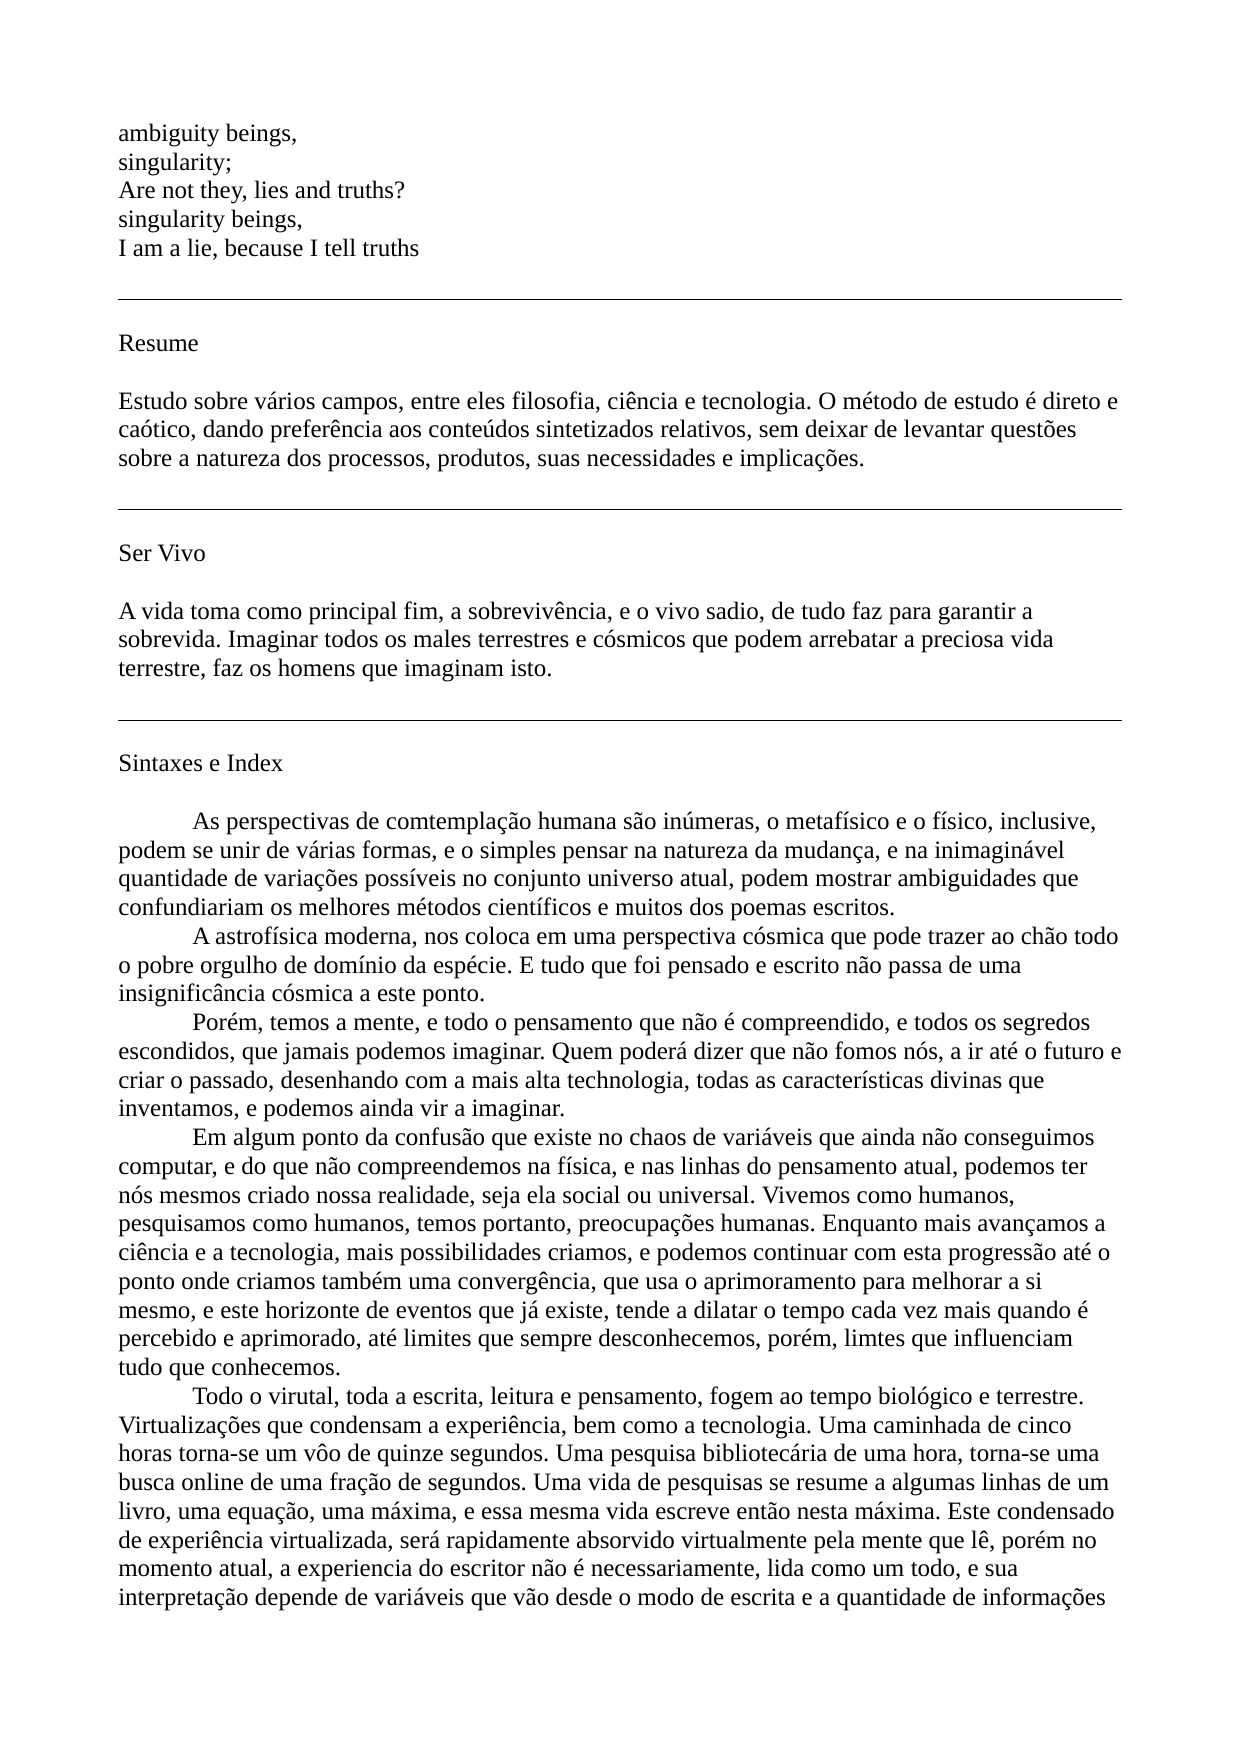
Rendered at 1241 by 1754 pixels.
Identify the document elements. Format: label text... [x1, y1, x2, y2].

text Em algum ponto da confusão que existe no chaos de variáveis que ainda não conseguimos computar, e do que não compreendemos na física, e nas linhas do pensamento atual, podemos ter nós mesmos criado nossa realidade, seja ela social ou universal. Vivemos como humanos, pesquisamos como humanos, temos portanto, preocupações humanas. Enquanto mais avançamos a ciência e a tecnologia, mais possibilidades criamos, e podemos continuar com esta progressão até o ponto onde criamos também uma convergência, que usa o aprimoramento para melhorar a si mesmo, e este horizonte de eventos que já existe, tende a dilatar o tempo cada vez mais quando é percebido e aprimorado, até limites que sempre desconhecemos, porém, limtes que influenciam tudo que conhecemos. [118, 1122, 1122, 1381]
text Porém, temos a mente, e todo o pensamento que não é compreendido, e todos os segredos escondidos, que jamais podemos imaginar. Quem poderá dizer que não fomos nós, a ir até o futuro e criar o passado, desenhando com a mais alta technologia, todas as características divinas que inventamos, e podemos ainda vir a imaginar. [118, 1007, 1122, 1122]
text ambiguity beings, [118, 118, 1122, 147]
text A astrofísica moderna, nos coloca em uma perspectiva cósmica que pode trazer ao chão todo o pobre orgulho de domínio da espécie. E tudo que foi pensado e escrito não passa de uma insignificância cósmica a este ponto. [118, 921, 1122, 1007]
text A vida toma como principal fim, a sobrevivência, e o vivo sadio, de tudo faz para garantir a sobrevida. Imaginar todos os males terrestres e cósmicos que podem arrebatar a preciosa vida terrestre, faz os homens que imaginam isto. [118, 596, 1122, 682]
text Todo o virutal, toda a escrita, leitura e pensamento, fogem ao tempo biológico e terrestre. Virtualizações que condensam a experiência, bem como a tecnologia. Uma caminhada de cinco horas torna-se um vôo de quinze segundos. Uma pesquisa bibliotecária de uma hora, torna-se uma busca online de uma fração de segundos. Uma vida de pesquisas se resume a algumas linhas de um livro, uma equação, uma máxima, e essa mesma vida escreve então nesta máxima. Este condensado de experiência virtualizada, será rapidamente absorvido virtualmente pela mente que lê, porém no momento atual, a experiencia do escritor não é necessariamente, lida como um todo, e sua interpretação depende de variáveis que vão desde o modo de escrita e a quantidade de informações [118, 1381, 1122, 1611]
text I am a lie, because I tell truths [118, 233, 1122, 262]
text Estudo sobre vários campos, entre eles filosofia, ciência e tecnologia. O método de estudo é direto e caótico, dando preferência aos conteúdos sintetizados relativos, sem deixar de levantar questões sobre a natureza dos processos, produtos, suas necessidades e implicações. [118, 386, 1122, 472]
text singularity; [118, 147, 1122, 176]
text Ser Vivo [118, 538, 1122, 567]
text singularity beings, [118, 204, 1122, 233]
text Resume [118, 328, 1122, 357]
text Are not they, lies and truths? [118, 176, 1122, 204]
text Sintaxes e Index [118, 748, 1122, 777]
text As perspectivas de comtemplação humana são inúmeras, o metafísico e o físico, inclusive, podem se unir de várias formas, e o simples pensar na natureza da mudança, e na inimaginável quantidade de variações possíveis no conjunto universo atual, podem mostrar ambiguidades que confundiariam os melhores métodos científicos e muitos dos poemas escritos. [118, 806, 1122, 921]
